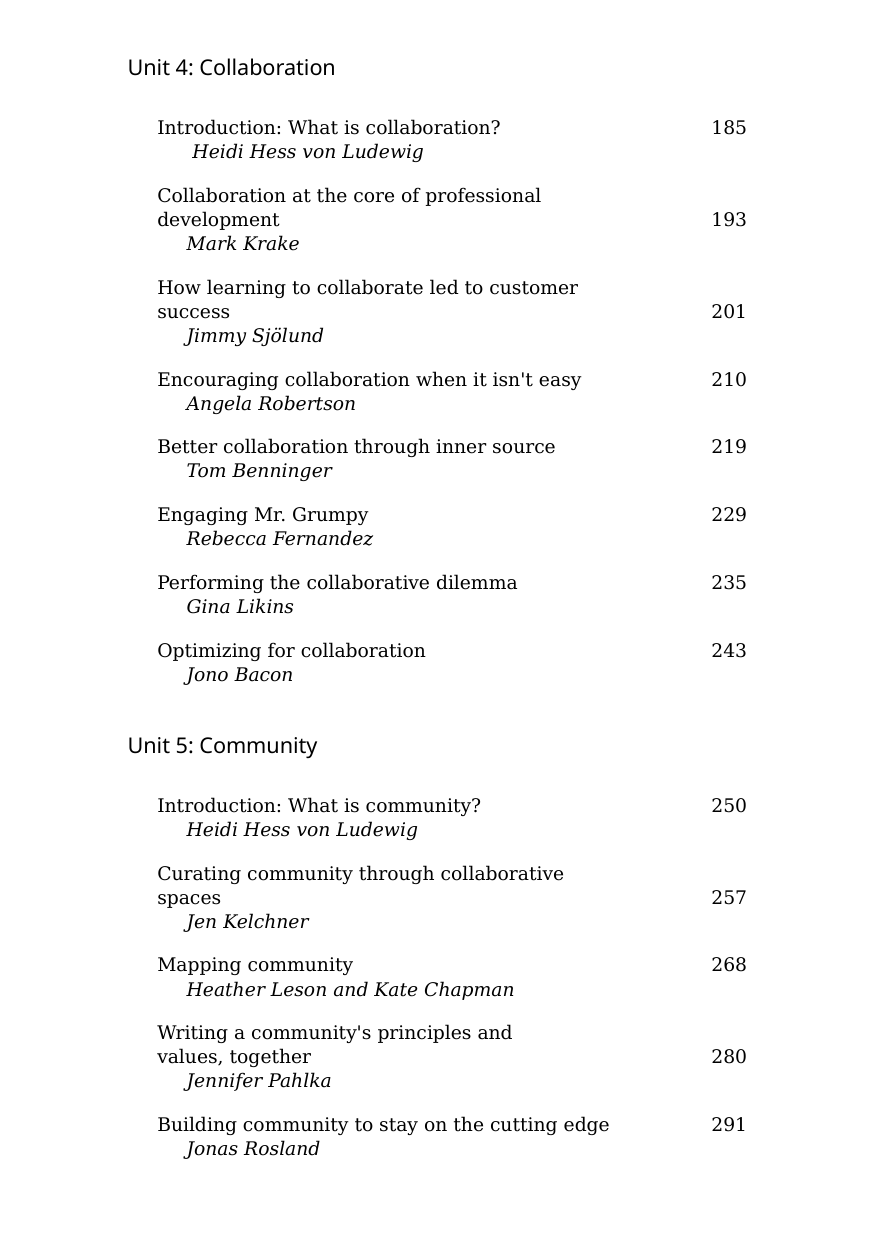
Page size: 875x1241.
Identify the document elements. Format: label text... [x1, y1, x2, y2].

text Heidi Hess von Ludewig [186, 819, 747, 863]
text Rebecca Fernandez [186, 528, 747, 572]
text Introduction: What is community? 250 [157, 795, 747, 817]
text Curating community through collaborative spaces 257 [157, 863, 747, 908]
text Encouraging collaboration when it isn't easy 210 [157, 369, 747, 391]
text Jonas Rosland [186, 1138, 747, 1182]
text Unit 5: Community [127, 730, 747, 792]
text Building community to stay on the cutting edge 291 [157, 1114, 747, 1136]
text Introduction: What is collaboration? 185 [157, 117, 747, 139]
text Heather Leson and Kate Chapman [186, 978, 747, 1022]
text Angela Robertson [186, 393, 747, 436]
text How learning to collaborate led to customer success 201 [157, 277, 747, 323]
text Unit 4: Collaboration [127, 52, 747, 114]
text Mapping community 268 [157, 954, 747, 976]
text Mark Krake [186, 233, 747, 277]
text Jimmy Sjölund [186, 325, 747, 369]
text Optimizing for collaboration 243 [157, 640, 747, 662]
text Jennifer Pahlka [186, 1070, 747, 1114]
text Heidi Hess von Ludewig [186, 141, 747, 185]
text Writing a community's principles and values, together 280 [157, 1022, 747, 1068]
text Performing the collaborative dilemma 235 [157, 572, 747, 594]
text Engaging Mr. Grumpy 229 [157, 504, 747, 526]
text Tom Benninger [186, 461, 747, 504]
text Jen Kelchner [186, 911, 747, 954]
text Jono Bacon [186, 664, 747, 708]
text Better collaboration through inner source 219 [157, 436, 747, 458]
text Gina Likins [186, 596, 747, 640]
text Collaboration at the core of professional development 193 [157, 185, 747, 231]
